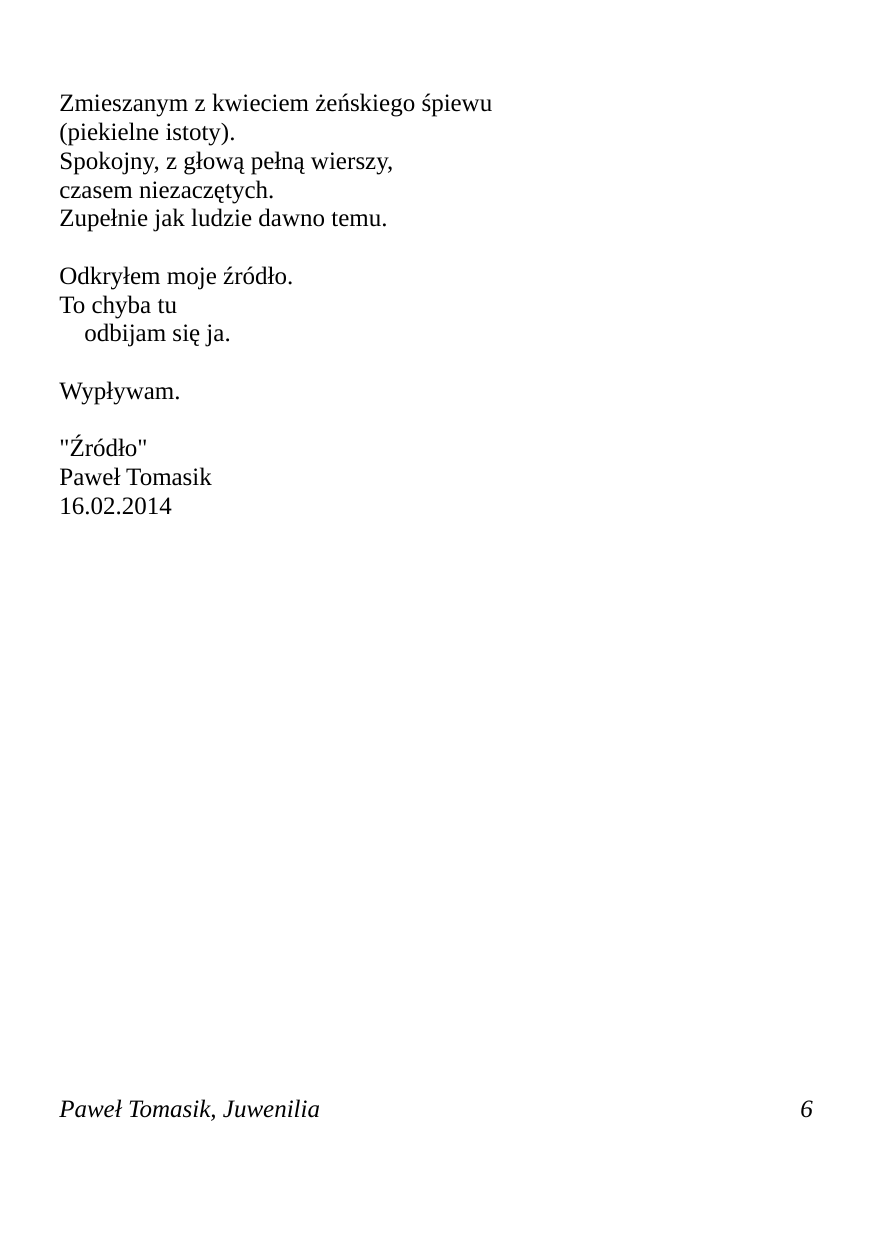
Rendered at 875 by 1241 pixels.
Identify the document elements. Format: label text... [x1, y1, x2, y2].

text Wypływam. [59, 376, 815, 405]
text Zmieszanym z kwieciem żeńskiego śpiewu (piekielne istoty). Spokojny, z głową pełną wierszy, czasem niezaczętych. Zupełnie jak ludzie dawno temu. [59, 88, 815, 232]
text "Źródło" Paweł Tomasik 16.02.2014 [59, 433, 815, 520]
text Odkryłem moje źródło. To chyba tu odbijam się ja. [59, 261, 815, 347]
